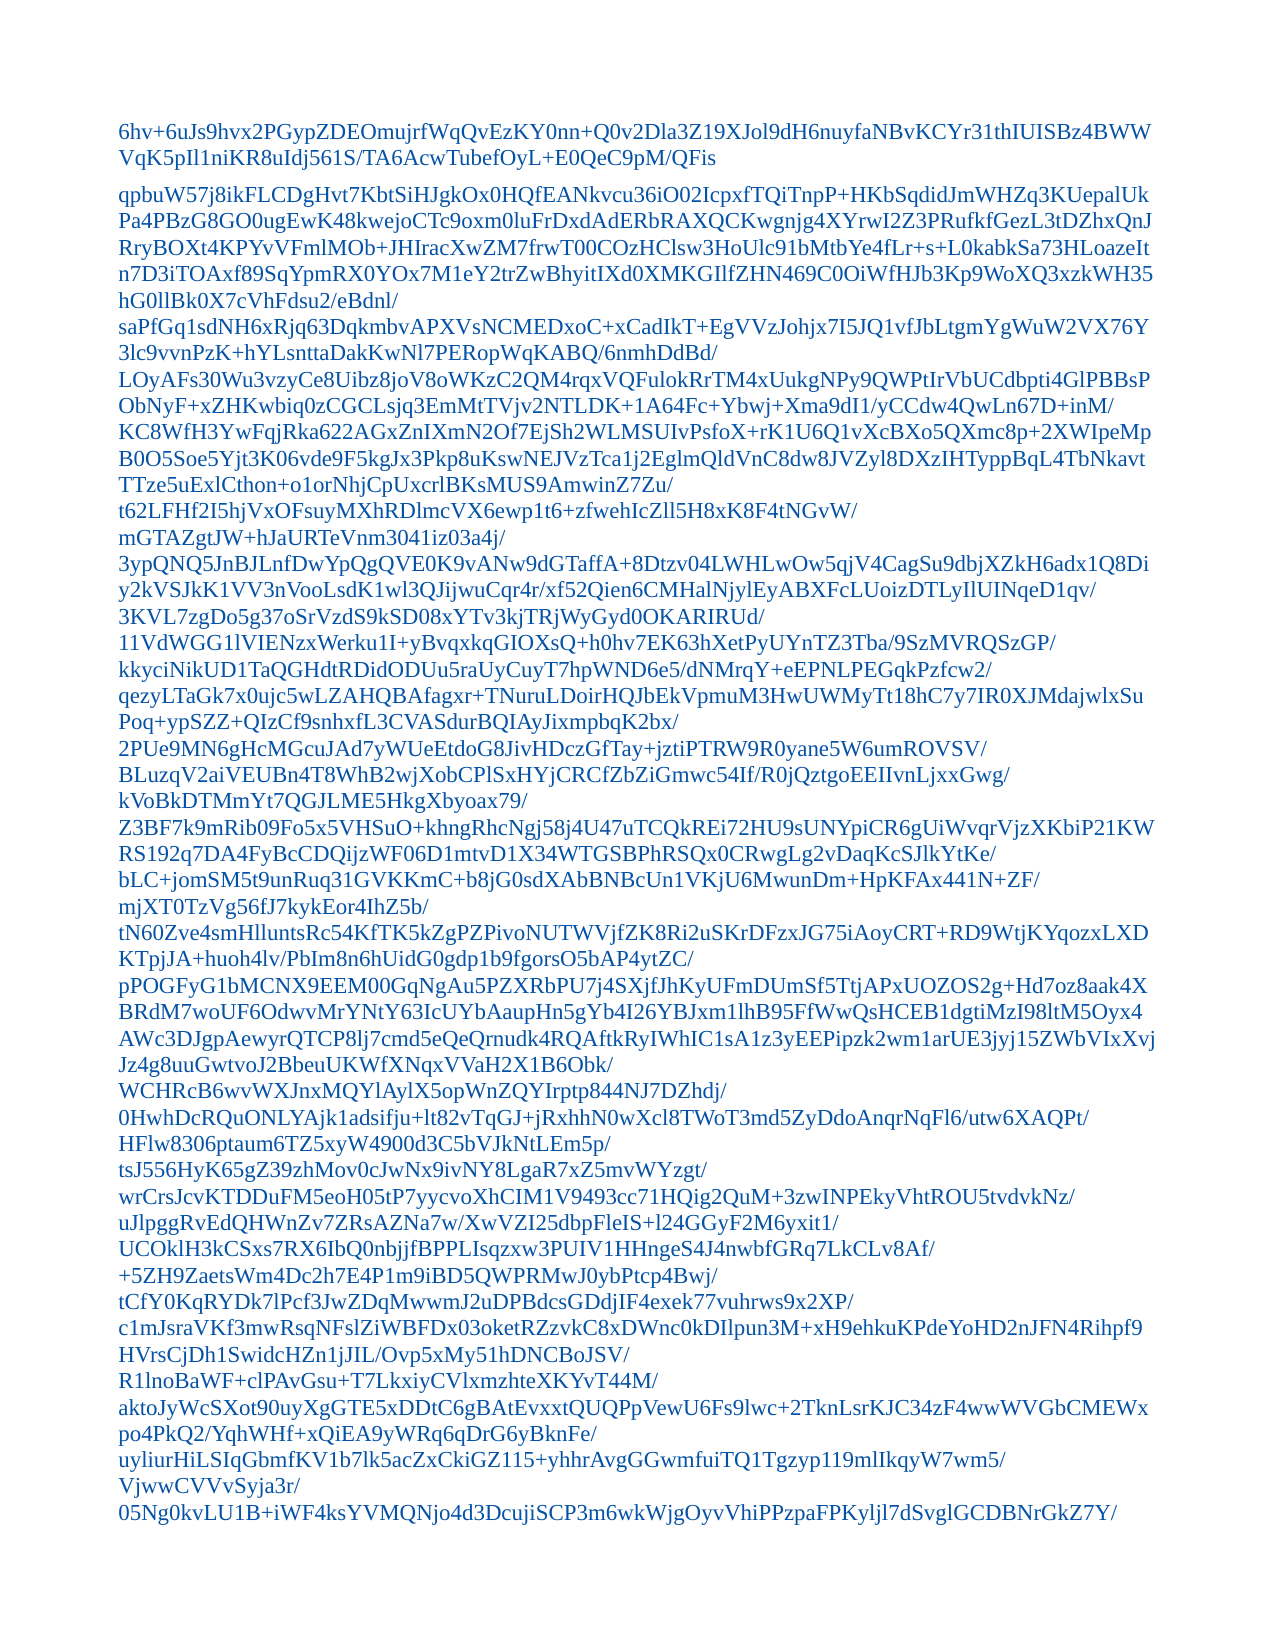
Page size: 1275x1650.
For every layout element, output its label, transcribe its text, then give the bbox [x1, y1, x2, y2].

text qpbuW57j8ikFLCDgHvt7KbtSiHJgkOx0HQfEANkvcu36iO02IcpxfTQiTnpP+HKbSqdidJmWHZq3KUepalUkPa4PBzG8GO0ugEwK48kwejoCTc9oxm0luFrDxdAdERbRAXQCKwgnjg4XYrwI2Z3PRufkfGezL3tDZhxQnJRryBOXt4KPYvVFmlMOb+JHIracXwZM7frwT00COzHClsw3HoUlc91bMtbYe4fLr+s+L0kabkSa73HLoazeItn7D3iTOAxf89SqYpmRX0YOx7M1eY2trZwBhyitIXd0XMKGIlfZHN469C0OiWfHJb3Kp9WoXQ3xzkWH35hG0llBk0X7cVhFdsu2/eBdnl/saPfGq1sdNH6xRjq63DqkmbvAPXVsNCMEDxoC+xCadIkT+EgVVzJohjx7I5JQ1vfJbLtgmYgWuW2VX76Y3lc9vvnPzK+hYLsnttaDakKwNl7PERopWqKABQ/6nmhDdBd/LOyAFs30Wu3vzyCe8Uibz8joV8oWKzC2QM4rqxVQFulokRrTM4xUukgNPy9QWPtIrVbUCdbpti4GlPBBsPObNyF+xZHKwbiq0zCGCLsjq3EmMtTVjv2NTLDK+1A64Fc+Ybwj+Xma9dI1/yCCdw4QwLn67D+inM/KC8WfH3YwFqjRka622AGxZnIXmN2Of7EjSh2WLMSUIvPsfoX+rK1U6Q1vXcBXo5QXmc8p+2XWIpeMpB0O5Soe5Yjt3K06vde9F5kgJx3Pkp8uKswNEJVzTca1j2EglmQldVnC8dw8JVZyl8DXzIHTyppBqL4TbNkavtTTze5uExlCthon+o1orNhjCpUxcrlBKsMUS9AmwinZ7Zu/t62LFHf2I5hjVxOFsuyMXhRDlmcVX6ewp1t6+zfwehIcZll5H8xK8F4tNGvW/mGTAZgtJW+hJaURTeVnm3041iz03a4j/3ypQNQ5JnBJLnfDwYpQgQVE0K9vANw9dGTaffA+8Dtzv04LWHLwOw5qjV4CagSu9dbjXZkH6adx1Q8Diy2kVSJkK1VV3nVooLsdK1wl3QJijwuCqr4r/xf52Qien6CMHalNjylEyABXFcLUoizDTLyIlUINqeD1qv/3KVL7zgDo5g37oSrVzdS9kSD08xYTv3kjTRjWyGyd0OKARIRUd/11VdWGG1lVIENzxWerku1I+yBvqxkqGIOXsQ+h0hv7EK63hXetPyUYnTZ3Tba/9SzMVRQSzGP/kkyciNikUD1TaQGHdtRDidODUu5raUyCuyT7hpWND6e5/dNMrqY+eEPNLPEGqkPzfcw2/qezyLTaGk7x0ujc5wLZAHQBAfagxr+TNuruLDoirHQJbEkVpmuM3HwUWMyTt18hC7y7IR0XJMdajwlxSuPoq+ypSZZ+QIzCf9snhxfL3CVASdurBQIAyJixmpbqK2bx/2PUe9MN6gHcMGcuJAd7yWUeEtdoG8JivHDczGfTay+jztiPTRW9R0yane5W6umROVSV/BLuzqV2aiVEUBn4T8WhB2wjXobCPlSxHYjCRCfZbZiGmwc54If/R0jQztgoEEIIvnLjxxGwg/kVoBkDTMmYt7QGJLME5HkgXbyoax79/Z3BF7k9mRib09Fo5x5VHSuO+khngRhcNgj58j4U47uTCQkREi72HU9sUNYpiCR6gUiWvqrVjzXKbiP21KWRS192q7DA4FyBcCDQijzWF06D1mtvD1X34WTGSBPhRSQx0CRwgLg2vDaqKcSJlkYtKe/bLC+jomSM5t9unRuq31GVKKmC+b8jG0sdXAbBNBcUn1VKjU6MwunDm+HpKFAx441N+ZF/mjXT0TzVg56fJ7kykEor4IhZ5b/tN60Zve4smHlluntsRc54KfTK5kZgPZPivoNUTWVjfZK8Ri2uSKrDFzxJG75iAoyCRT+RD9WtjKYqozxLXDKTpjJA+huoh4lv/PbIm8n6hUidG0gdp1b9fgorsO5bAP4ytZC/pPOGFyG1bMCNX9EEM00GqNgAu5PZXRbPU7j4SXjfJhKyUFmDUmSf5TtjAPxUOZOS2g+Hd7oz8aak4XBRdM7woUF6OdwvMrYNtY63IcUYbAaupHn5gYb4I26YBJxm1lhB95FfWwQsHCEB1dgtiMzI98ltM5Oyx4AWc3DJgpAewyrQTCP8lj7cmd5eQeQrnudk4RQAftkRyIWhIC1sA1z3yEEPipzk2wm1arUE3jyj15ZWbVIxXvjJz4g8uuGwtvoJ2BbeuUKWfXNqxVVaH2X1B6Obk/WCHRcB6wvWXJnxMQYlAylX5opWnZQYIrptp844NJ7DZhdj/0HwhDcRQuONLYAjk1adsifju+lt82vTqGJ+jRxhhN0wXcl8TWoT3md5ZyDdoAnqrNqFl6/utw6XAQPt/HFlw8306ptaum6TZ5xyW4900d3C5bVJkNtLEm5p/tsJ556HyK65gZ39zhMov0cJwNx9ivNY8LgaR7xZ5mvWYzgt/wrCrsJcvKTDDuFM5eoH05tP7yycvoXhCIM1V9493cc71HQig2QuM+3zwINPEkyVhtROU5tvdvkNz/uJlpggRvEdQHWnZv7ZRsAZNa7w/XwVZI25dbpFleIS+l24GGyF2M6yxit1/UCOklH3kCSxs7RX6IbQ0nbjjfBPPLIsqzxw3PUIV1HHngeS4J4nwbfGRq7LkCLv8Af/+5ZH9ZaetsWm4Dc2h7E4P1m9iBD5QWPRMwJ0ybPtcp4Bwj/tCfY0KqRYDk7lPcf3JwZDqMwwmJ2uDPBdcsGDdjIF4exek77vuhrws9x2XP/c1mJsraVKf3mwRsqNFslZiWBFDx03oketRZzvkC8xDWnc0kDIlpun3M+xH9ehkuKPdeYoHD2nJFN4Rihpf9HVrsCjDh1SwidcHZn1jJIL/Ovp5xMy51hDNCBoJSV/R1lnoBaWF+clPAvGsu+T7LkxiyCVlxmzhteXKYvT44M/aktoJyWcSXot90uyXgGTE5xDDtC6gBAtEvxxtQUQPpVewU6Fs9lwc+2TknLsrKJC34zF4wwWVGbCMEWxpo4PkQ2/YqhWHf+xQiEA9yWRq6qDrG6yBknFe/uyliurHiLSIqGbmfKV1b7lk5acZxCkiGZ115+yhhrAvgGGwmfuiTQ1Tgzyp119mlIkqyW7wm5/VjwwCVVvSyja3r/05Ng0kvLU1B+iWF4ksYVMQNjo4d3DcujiSCP3m6wkWjgOyvVhiPPzpaFPKyljl7dSvglGCDBNrGkZ7Y/ [118, 181, 1157, 1525]
text 6hv+6uJs9hvx2PGypZDEOmujrfWqQvEzKY0nn+Q0v2Dla3Z19XJol9dH6nuyfaNBvKCYr31thIUISBz4BWWVqK5pIl1niKR8uIdj561S/TA6AcwTubefOyL+E0QeC9pM/QFis [118, 118, 1157, 171]
